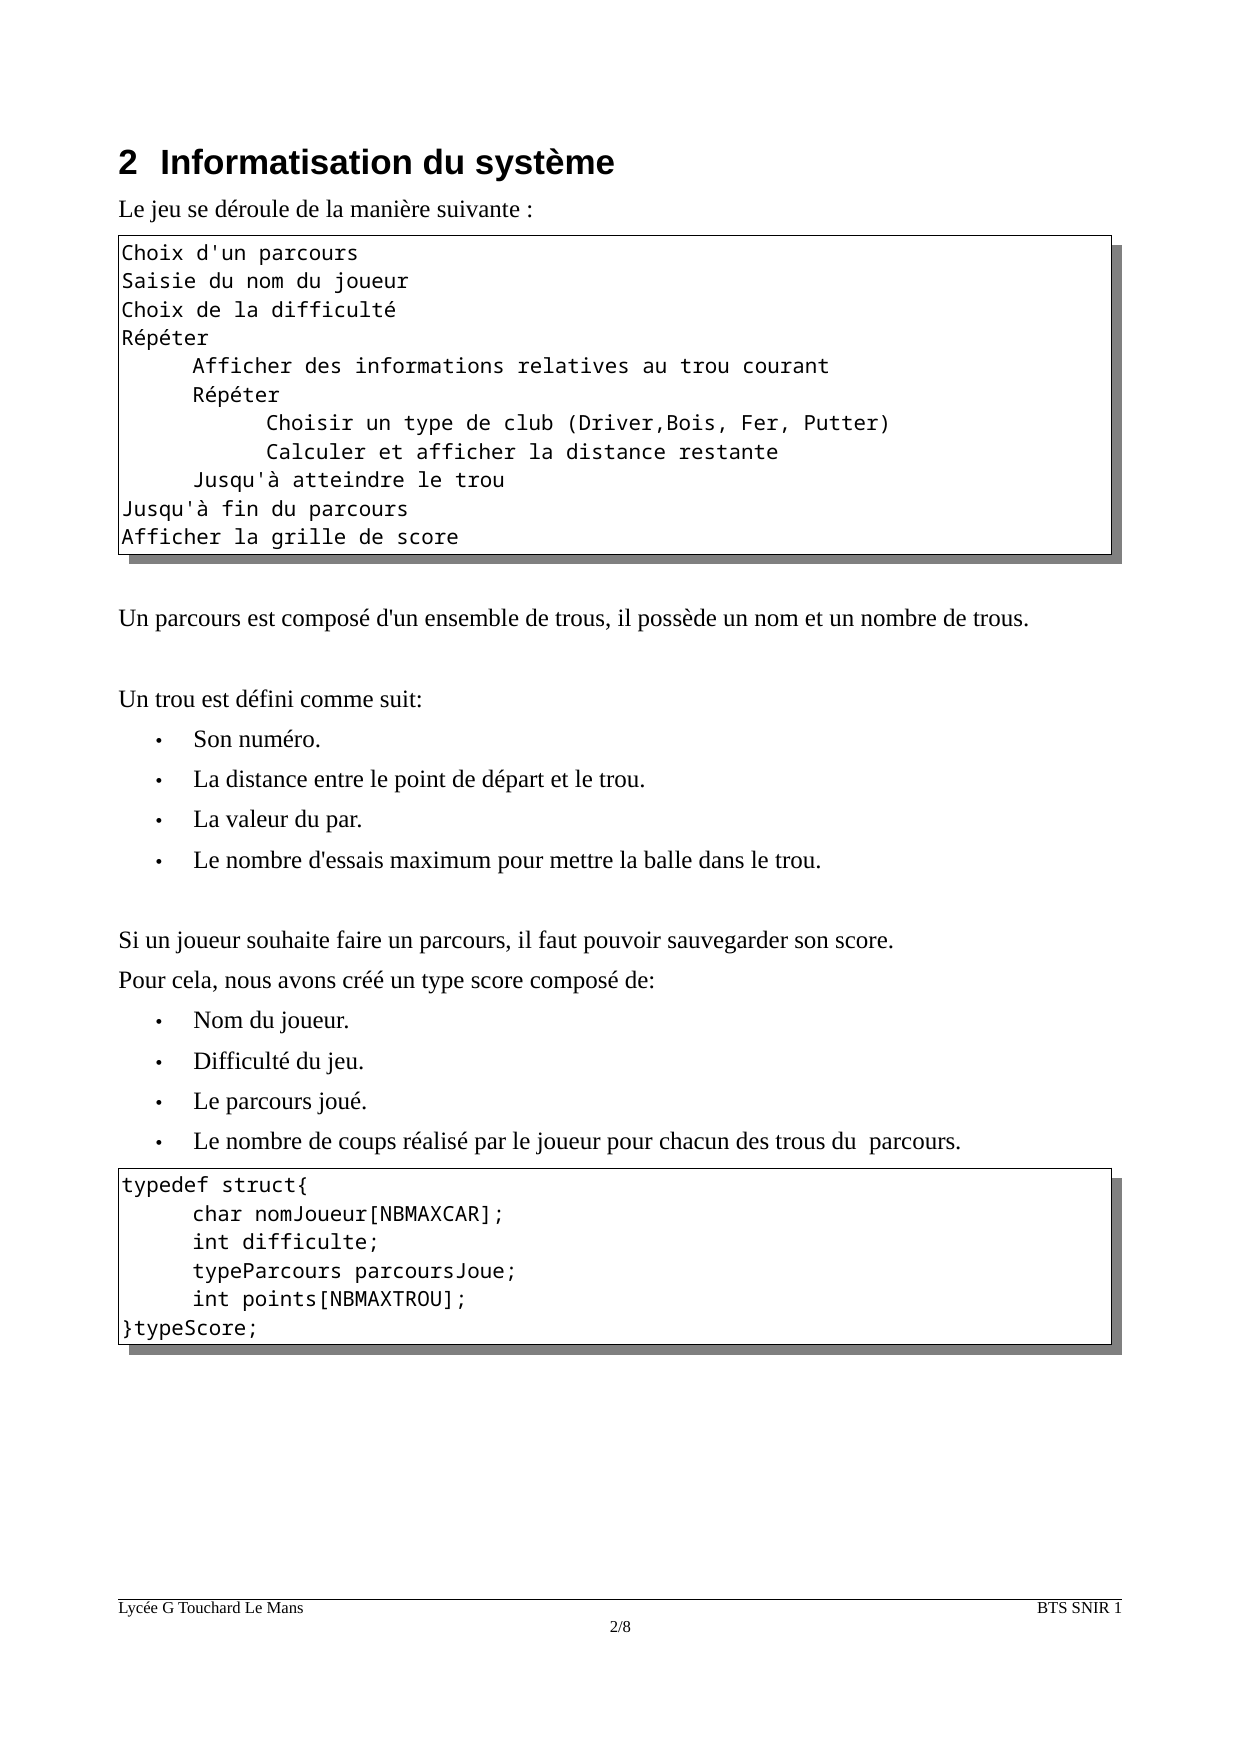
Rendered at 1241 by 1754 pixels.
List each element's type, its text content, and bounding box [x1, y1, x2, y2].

text }typeScore; [119, 1310, 1111, 1344]
list Son numéro. [156, 725, 1122, 753]
text Calculer et afficher la distance restante [119, 434, 1111, 462]
text Un trou est défini comme suit: [118, 685, 1122, 713]
text Saisie du nom du joueur [119, 263, 1111, 292]
text int points[NBMAXTROU]; [119, 1281, 1111, 1310]
list La distance entre le point de départ et le trou. [156, 765, 1122, 793]
text Jusqu'à atteindre le trou [119, 462, 1111, 491]
list Nom du joueur. [156, 1007, 1122, 1034]
text Le jeu se déroule de la manière suivante : [118, 195, 1122, 222]
list Le nombre d'essais maximum pour mettre la balle dans le trou. [156, 846, 1122, 873]
text char nomJoueur[NBMAXCAR]; [119, 1196, 1111, 1224]
text Pour cela, nous avons créé un type score composé de: [118, 966, 1122, 994]
text int difficulte; [119, 1224, 1111, 1253]
text Jusqu'à fin du parcours [119, 491, 1111, 519]
list Difficulté du jeu. [156, 1047, 1122, 1074]
text Choix de la difficulté [119, 292, 1111, 320]
text Afficher la grille de score [119, 519, 1111, 554]
list Le nombre de coups réalisé par le joueur pour chacun des trous du parcours. [156, 1127, 1122, 1155]
text Si un joueur souhaite faire un parcours, il faut pouvoir sauvegarder son score. [118, 926, 1122, 954]
text Choisir un type de club (Driver,Bois, Fer, Putter) [119, 406, 1111, 434]
text typedef struct{ [119, 1169, 1111, 1196]
text Choix d'un parcours [119, 236, 1111, 263]
text Un parcours est composé d'un ensemble de trous, il possède un nom et un nombre de trous. [118, 604, 1122, 632]
text Afficher des informations relatives au trou courant [119, 349, 1111, 377]
subtitle Informatisation du système [118, 143, 1122, 182]
list La valeur du par. [156, 806, 1122, 833]
text Répéter [119, 377, 1111, 406]
text Répéter [119, 320, 1111, 349]
text typeParcours parcoursJoue; [119, 1253, 1111, 1281]
list Le parcours joué. [156, 1087, 1122, 1115]
